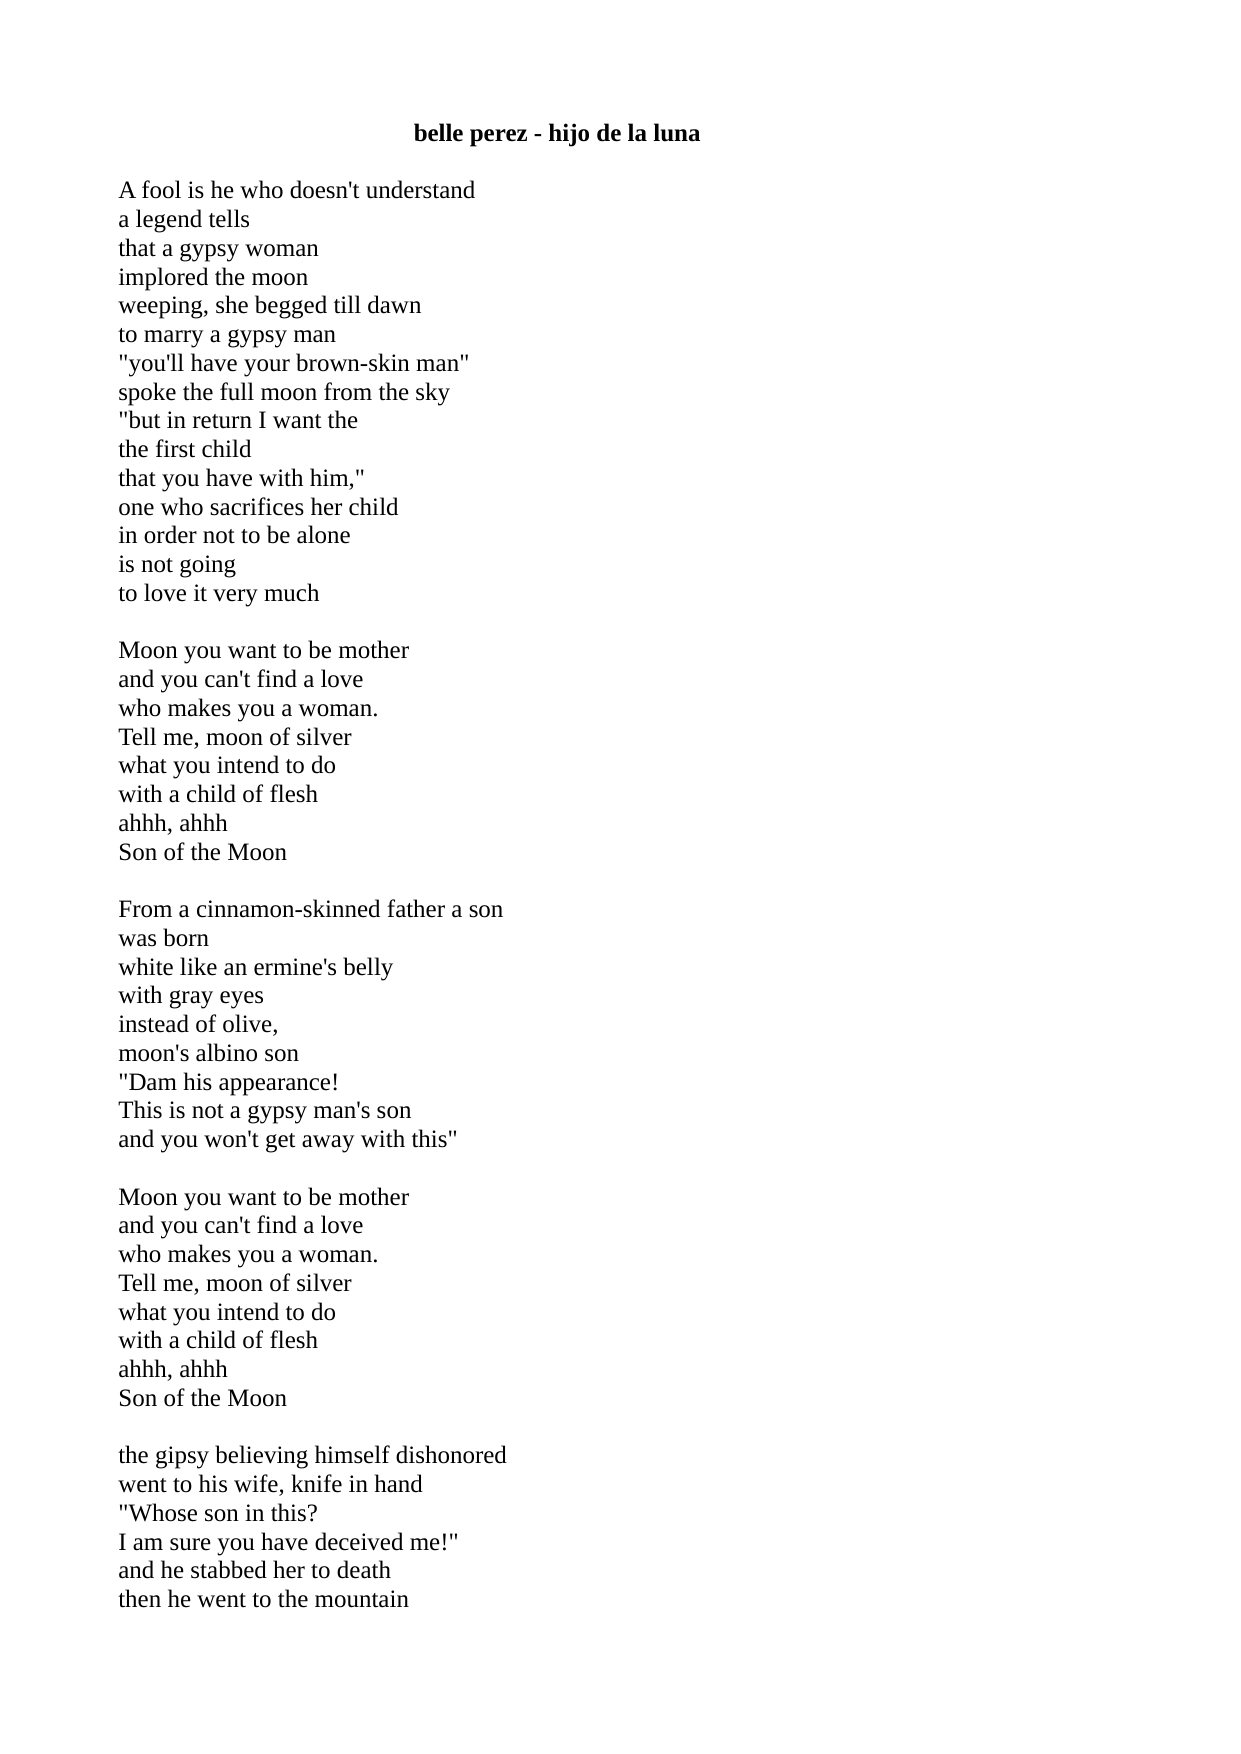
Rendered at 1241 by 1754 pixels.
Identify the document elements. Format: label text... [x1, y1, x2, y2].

text ahhh, ahhh [118, 808, 1122, 837]
text A fool is he who doesn't understand [118, 176, 1122, 204]
text with a child of flesh [118, 779, 1122, 808]
text and you won't get away with this" [118, 1124, 1122, 1153]
text "but in return I want the [118, 406, 1122, 434]
text with gray eyes [118, 981, 1122, 1009]
text weeping, she begged till dawn [118, 291, 1122, 319]
text was born [118, 923, 1122, 952]
text what you intend to do [118, 1297, 1122, 1326]
text and he stabbed her to death [118, 1556, 1122, 1584]
text moon's albino son [118, 1038, 1122, 1067]
text and you can't find a love [118, 664, 1122, 693]
text From a cinnamon-skinned father a son [118, 894, 1122, 923]
text with a child of flesh [118, 1326, 1122, 1354]
text a legend tells [118, 204, 1122, 233]
text implored the moon [118, 262, 1122, 291]
text spoke the full moon from the sky [118, 377, 1122, 406]
text "you'll have your brown-skin man" [118, 348, 1122, 377]
text the first child [118, 434, 1122, 463]
text Moon you want to be mother [118, 1182, 1122, 1211]
text what you intend to do [118, 751, 1122, 779]
text to love it very much [118, 578, 1122, 607]
text went to his wife, knife in hand [118, 1469, 1122, 1498]
text to marry a gypsy man [118, 319, 1122, 348]
text This is not a gypsy man's son [118, 1096, 1122, 1124]
text instead of olive, [118, 1009, 1122, 1038]
text one who sacrifices her child [118, 492, 1122, 521]
text and you can't find a love [118, 1211, 1122, 1239]
text that a gypsy woman [118, 233, 1122, 262]
text white like an ermine's belly [118, 952, 1122, 981]
text who makes you a woman. [118, 693, 1122, 722]
text then he went to the mountain [118, 1584, 1122, 1613]
text belle perez - hijo de la luna [118, 118, 1122, 147]
text Tell me, moon of silver [118, 1268, 1122, 1297]
text Son of the Moon [118, 837, 1122, 866]
text the gipsy believing himself dishonored [118, 1441, 1122, 1469]
text Moon you want to be mother [118, 636, 1122, 664]
text in order not to be alone [118, 521, 1122, 549]
text who makes you a woman. [118, 1239, 1122, 1268]
text Son of the Moon [118, 1383, 1122, 1412]
text I am sure you have deceived me!" [118, 1527, 1122, 1556]
text is not going [118, 549, 1122, 578]
text "Whose son in this? [118, 1498, 1122, 1527]
text ahhh, ahhh [118, 1354, 1122, 1383]
text Tell me, moon of silver [118, 722, 1122, 751]
text "Dam his appearance! [118, 1067, 1122, 1096]
text that you have with him," [118, 463, 1122, 492]
